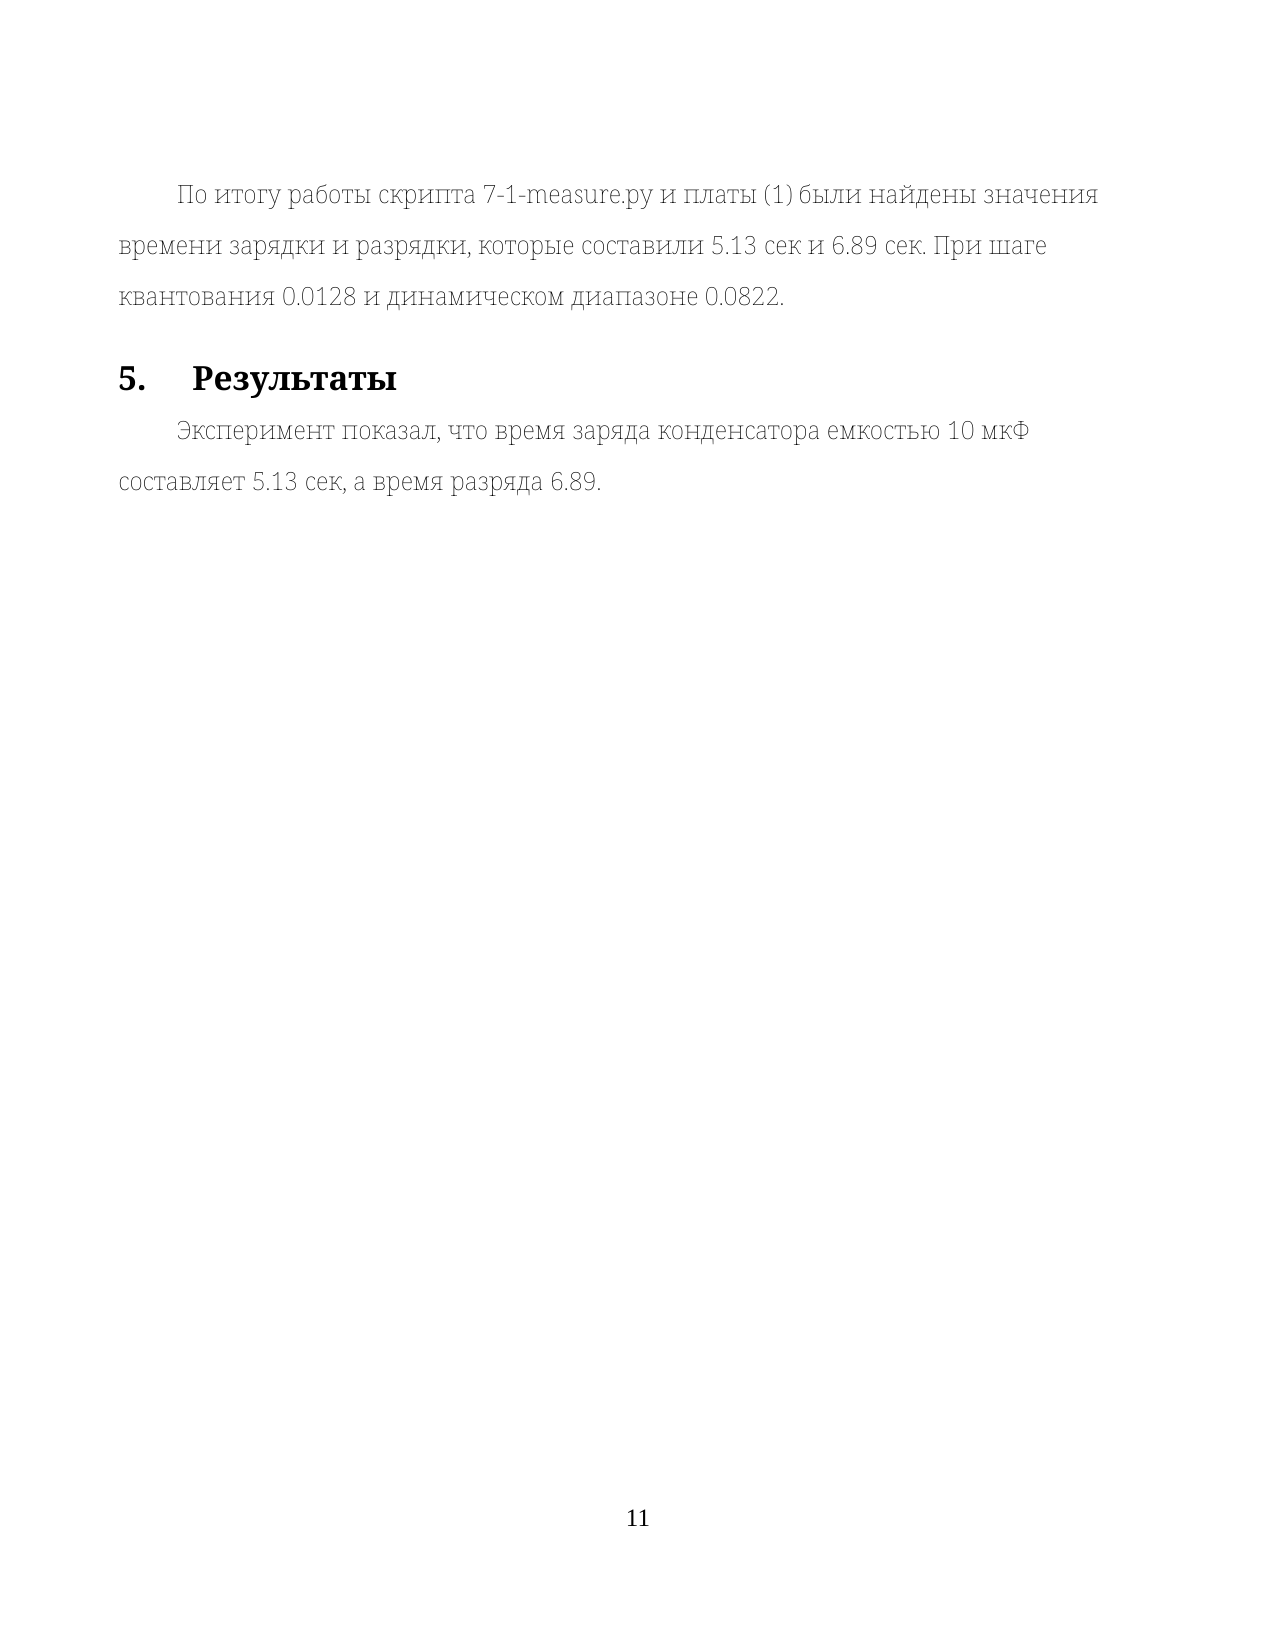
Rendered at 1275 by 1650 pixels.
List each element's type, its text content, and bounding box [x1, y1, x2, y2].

text По итогу работы скрипта 7-1-measure.py и платы (1) были найдены значения времени зарядки и разрядки, которые составили 5.13 сек и 6.89 сек. При шаге квантования 0.0128 и динамическом диапазоне 0.0822. [118, 176, 1157, 312]
subtitle Результаты [118, 354, 1157, 400]
text Эксперимент показал, что время заряда конденсатора емкостью 10 мкФ составляет 5.13 сек, а время разряда 6.89. [118, 412, 1157, 497]
